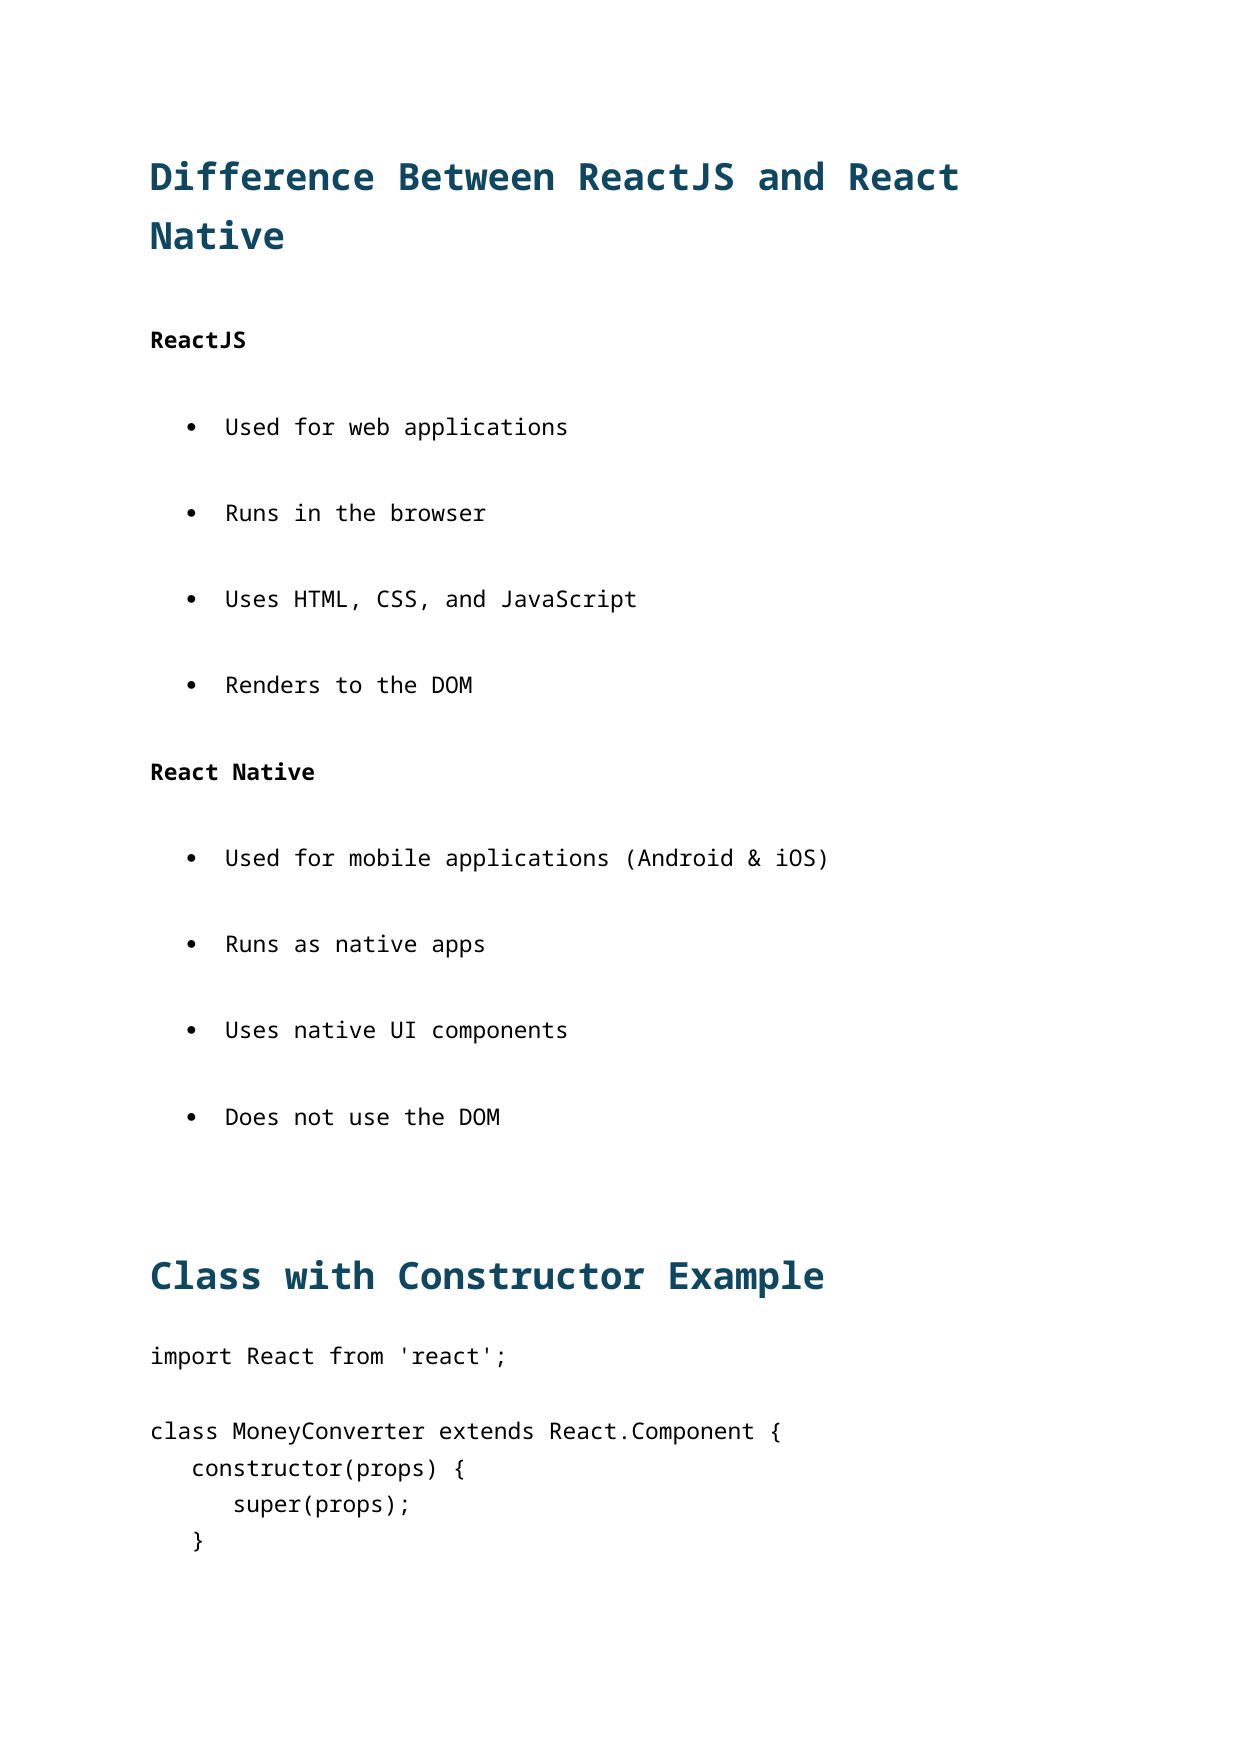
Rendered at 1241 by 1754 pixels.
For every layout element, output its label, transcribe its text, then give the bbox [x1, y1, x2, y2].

list Uses HTML, CSS, and JavaScript [187, 583, 1090, 614]
text React Native [150, 756, 1090, 787]
list Runs as native apps [187, 928, 1090, 959]
text import React from 'react'; class MoneyConverter extends React.Component { constructor(props) { super(props); } [150, 1339, 1090, 1595]
list Renders to the DOM [187, 669, 1090, 701]
text ReactJS [150, 324, 1090, 356]
list Uses native UI components [187, 1014, 1090, 1046]
list Does not use the DOM [187, 1101, 1090, 1132]
subtitle Difference Between ReactJS and React Native [150, 150, 1090, 260]
list Runs in the browser [187, 497, 1090, 528]
list Used for web applications [187, 411, 1090, 442]
list Used for mobile applications (Android & iOS) [187, 842, 1090, 873]
subtitle Class with Constructor Example [150, 1249, 1090, 1300]
